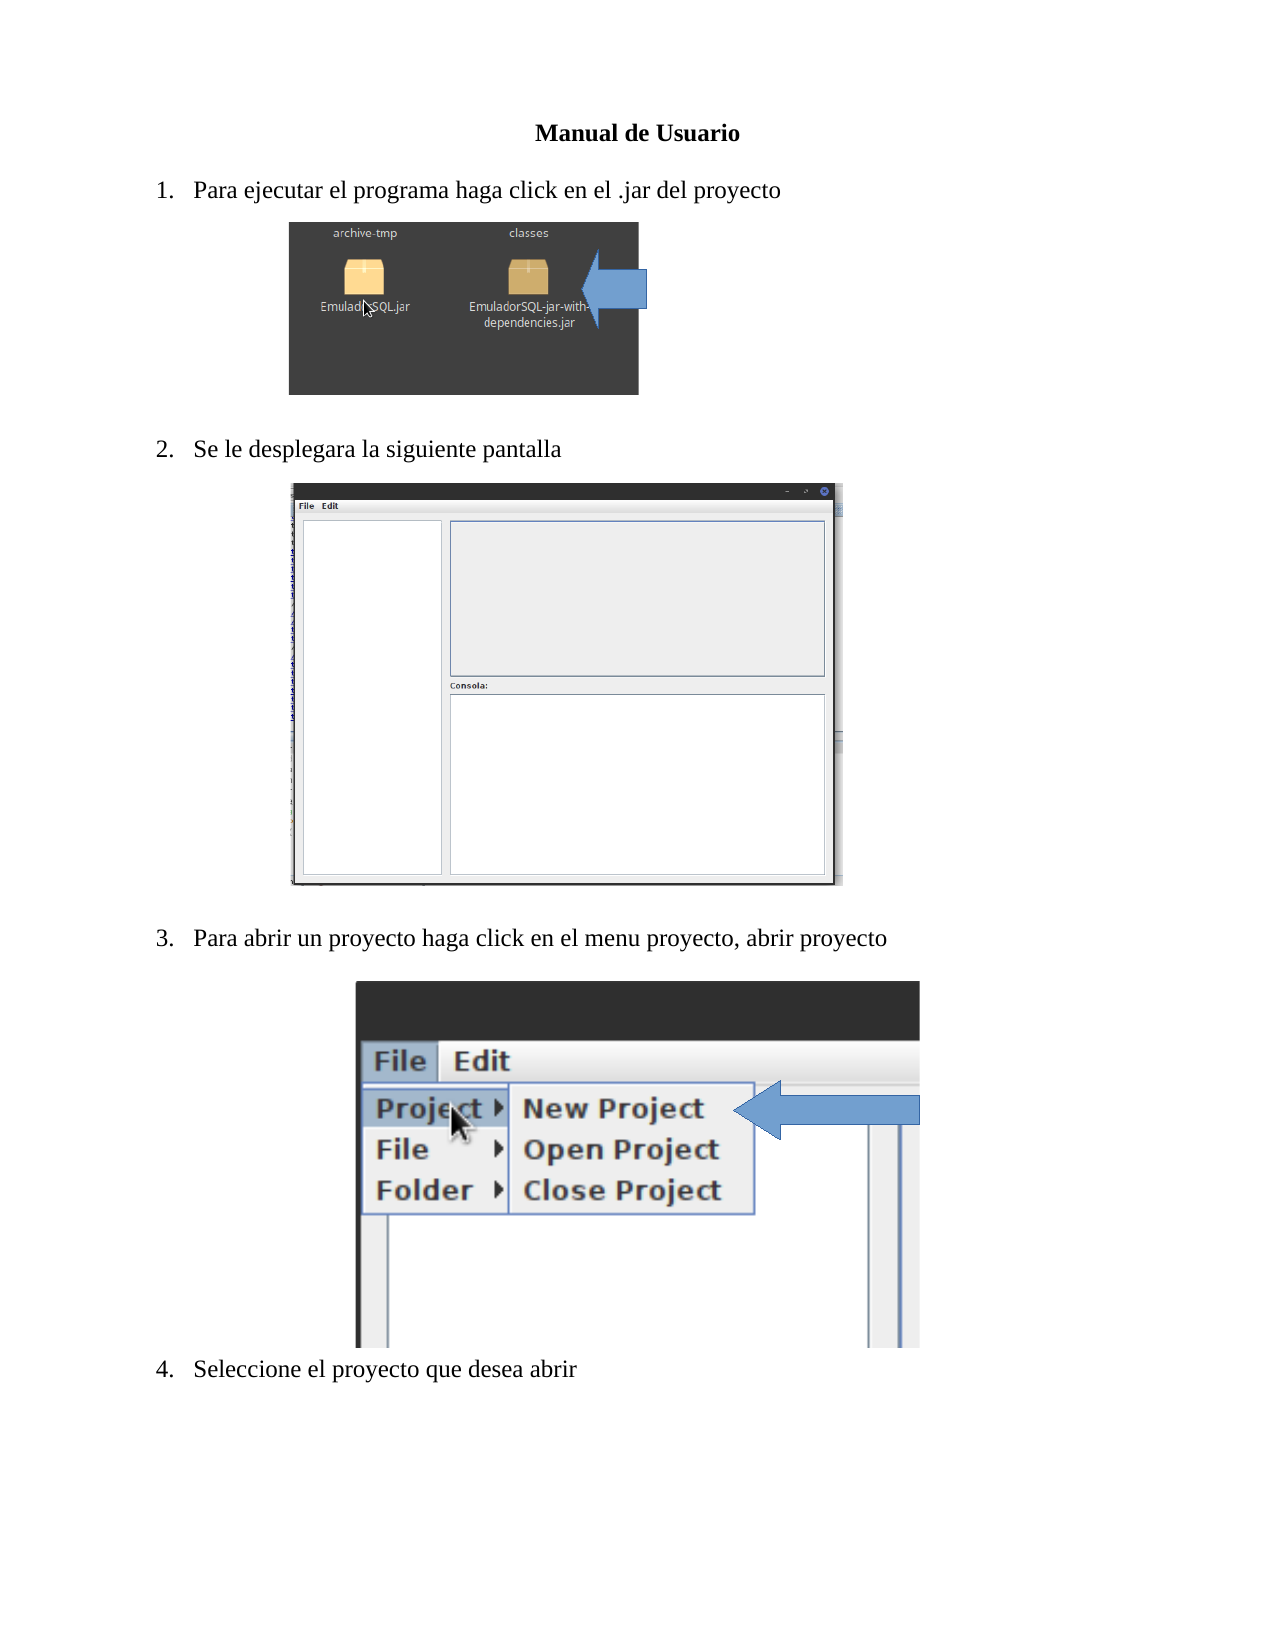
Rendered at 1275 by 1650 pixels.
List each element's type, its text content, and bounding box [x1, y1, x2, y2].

picture [290, 483, 843, 886]
list Se le desplegara la siguiente pantalla [156, 434, 1157, 463]
list Para ejecutar el programa haga click en el .jar del proyecto [156, 176, 1157, 204]
list Para abrir un proyecto haga click en el menu proyecto, abrir proyecto [156, 923, 1157, 952]
text Manual de Usuario [118, 118, 1157, 147]
list Seleccione el proyecto que desea abrir [156, 1354, 1157, 1383]
picture [288, 222, 405, 395]
